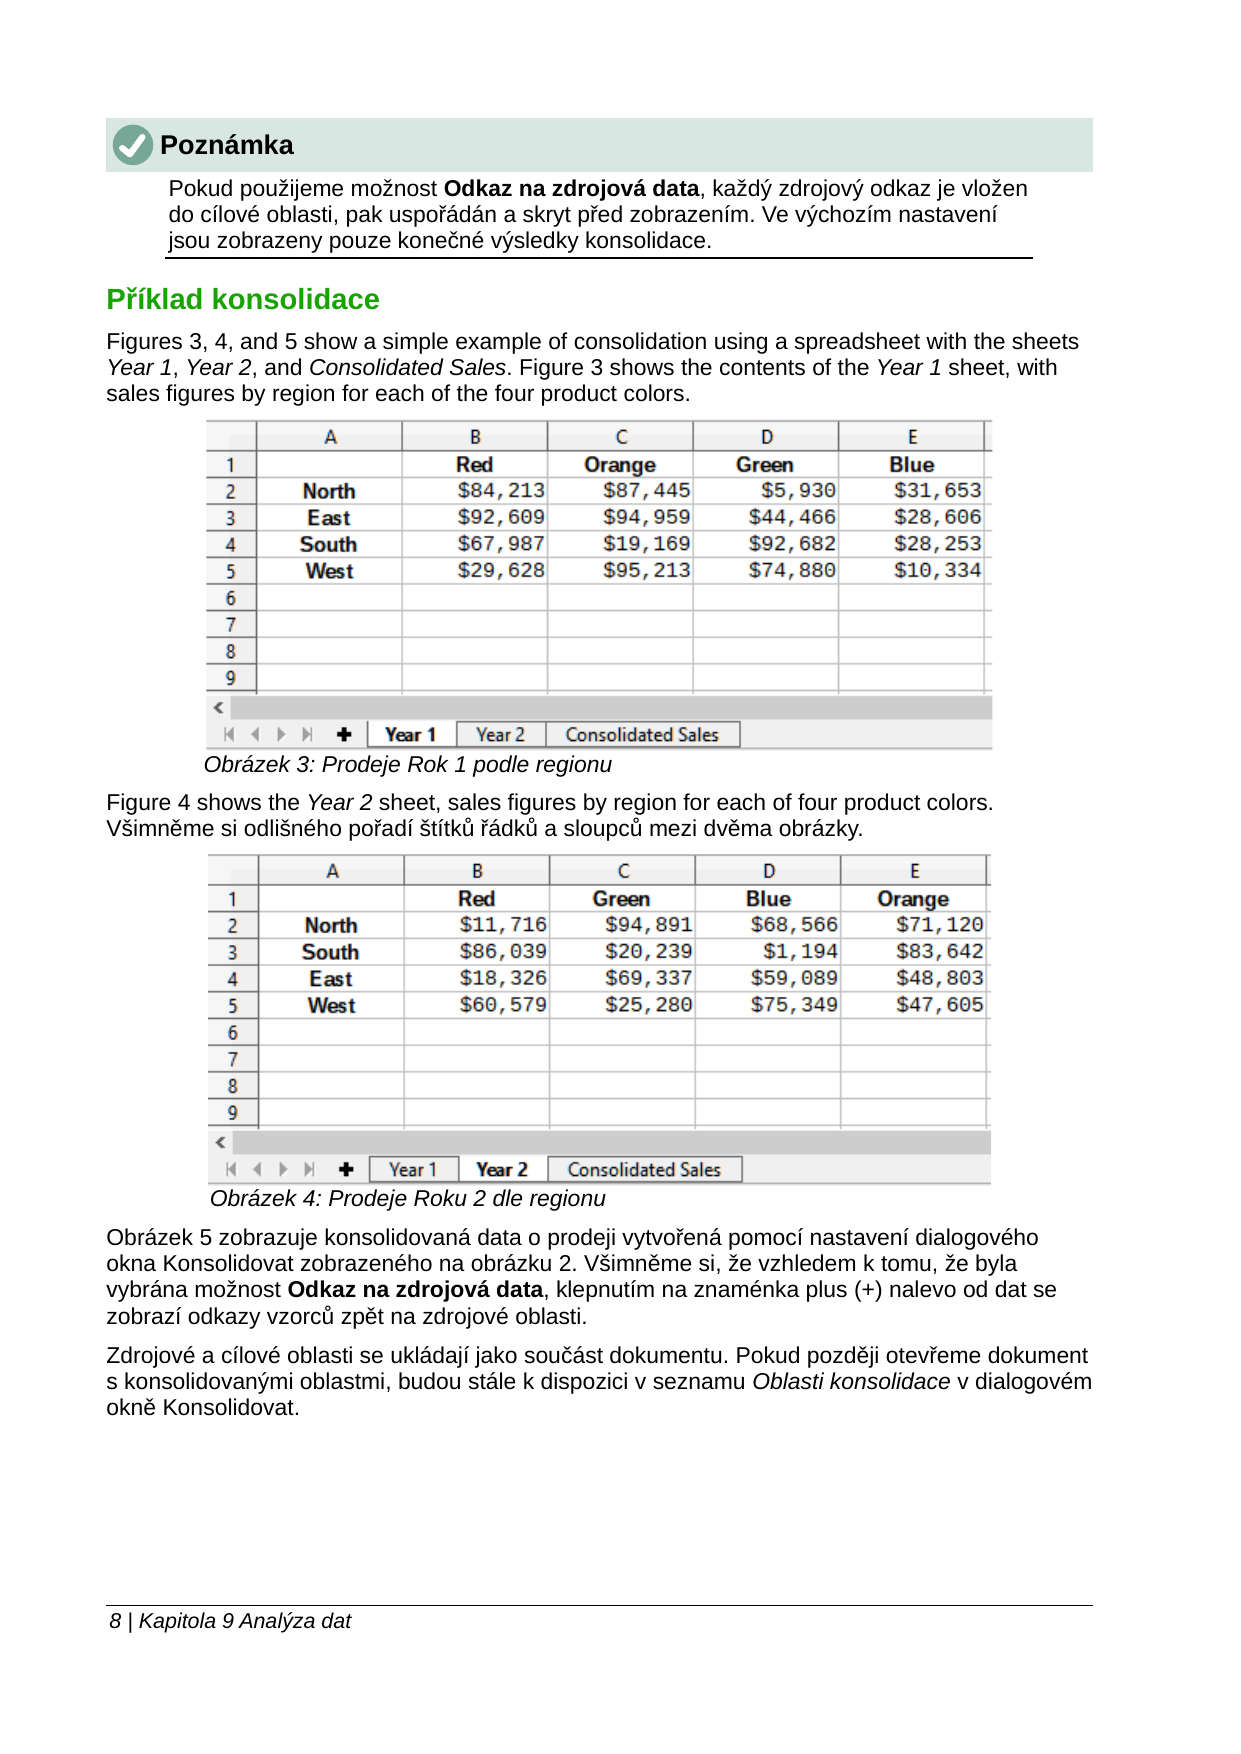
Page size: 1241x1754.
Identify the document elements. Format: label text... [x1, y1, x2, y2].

text Zdrojové a cílové oblasti se ukládají jako součást dokumentu. Pokud později otevřeme dokument s konsolidovanými oblastmi, budou stále k dispozici v seznamu Oblasti konsolidace v dialogovém okně Konsolidovat. [106, 1342, 1093, 1421]
picture [208, 854, 992, 1186]
text Obrázek 4: Prodeje Roku 2 dle regionu [209, 1186, 989, 1212]
subtitle Poznámka [106, 118, 1093, 172]
text Obrázek 3: Prodeje Rok 1 podle regionu [203, 419, 996, 777]
picture [206, 419, 993, 751]
text Figure 4 shows the Year 2 sheet, sales figures by region for each of four product colors. Všimněme si odlišného pořadí štítků řádků a sloupců mezi dvěma obrázky. [106, 789, 1093, 842]
subtitle Příklad konsolidace [106, 282, 1093, 316]
text Obrázek 5 zobrazuje konsolidovaná data o prodeji vytvořená pomocí nastavení dialogového okna Konsolidovat zobrazeného na obrázku 2. Všimněme si, že vzhledem k tomu, že byla vybrána možnost Odkaz na zdrojová data, klepnutím na znaménka plus (+) nalevo od dat se zobrazí odkazy vzorců zpět na zdrojové oblasti. [106, 1224, 1093, 1329]
text Pokud použijeme možnost Odkaz na zdrojová data, každý zdrojový odkaz je vložen do cílové oblasti, pak uspořádán a skryt před zobrazením. Ve výchozím nastavení jsou zobrazeny pouze konečné výsledky konsolidace. [165, 172, 1033, 257]
text Figures 3, 4, and 5 show a simple example of consolidation using a spreadsheet with the sheets Year 1, Year 2, and Consolidated Sales. Figure 3 shows the contents of the Year 1 sheet, with sales figures by region for each of the four product colors. [106, 328, 1093, 407]
